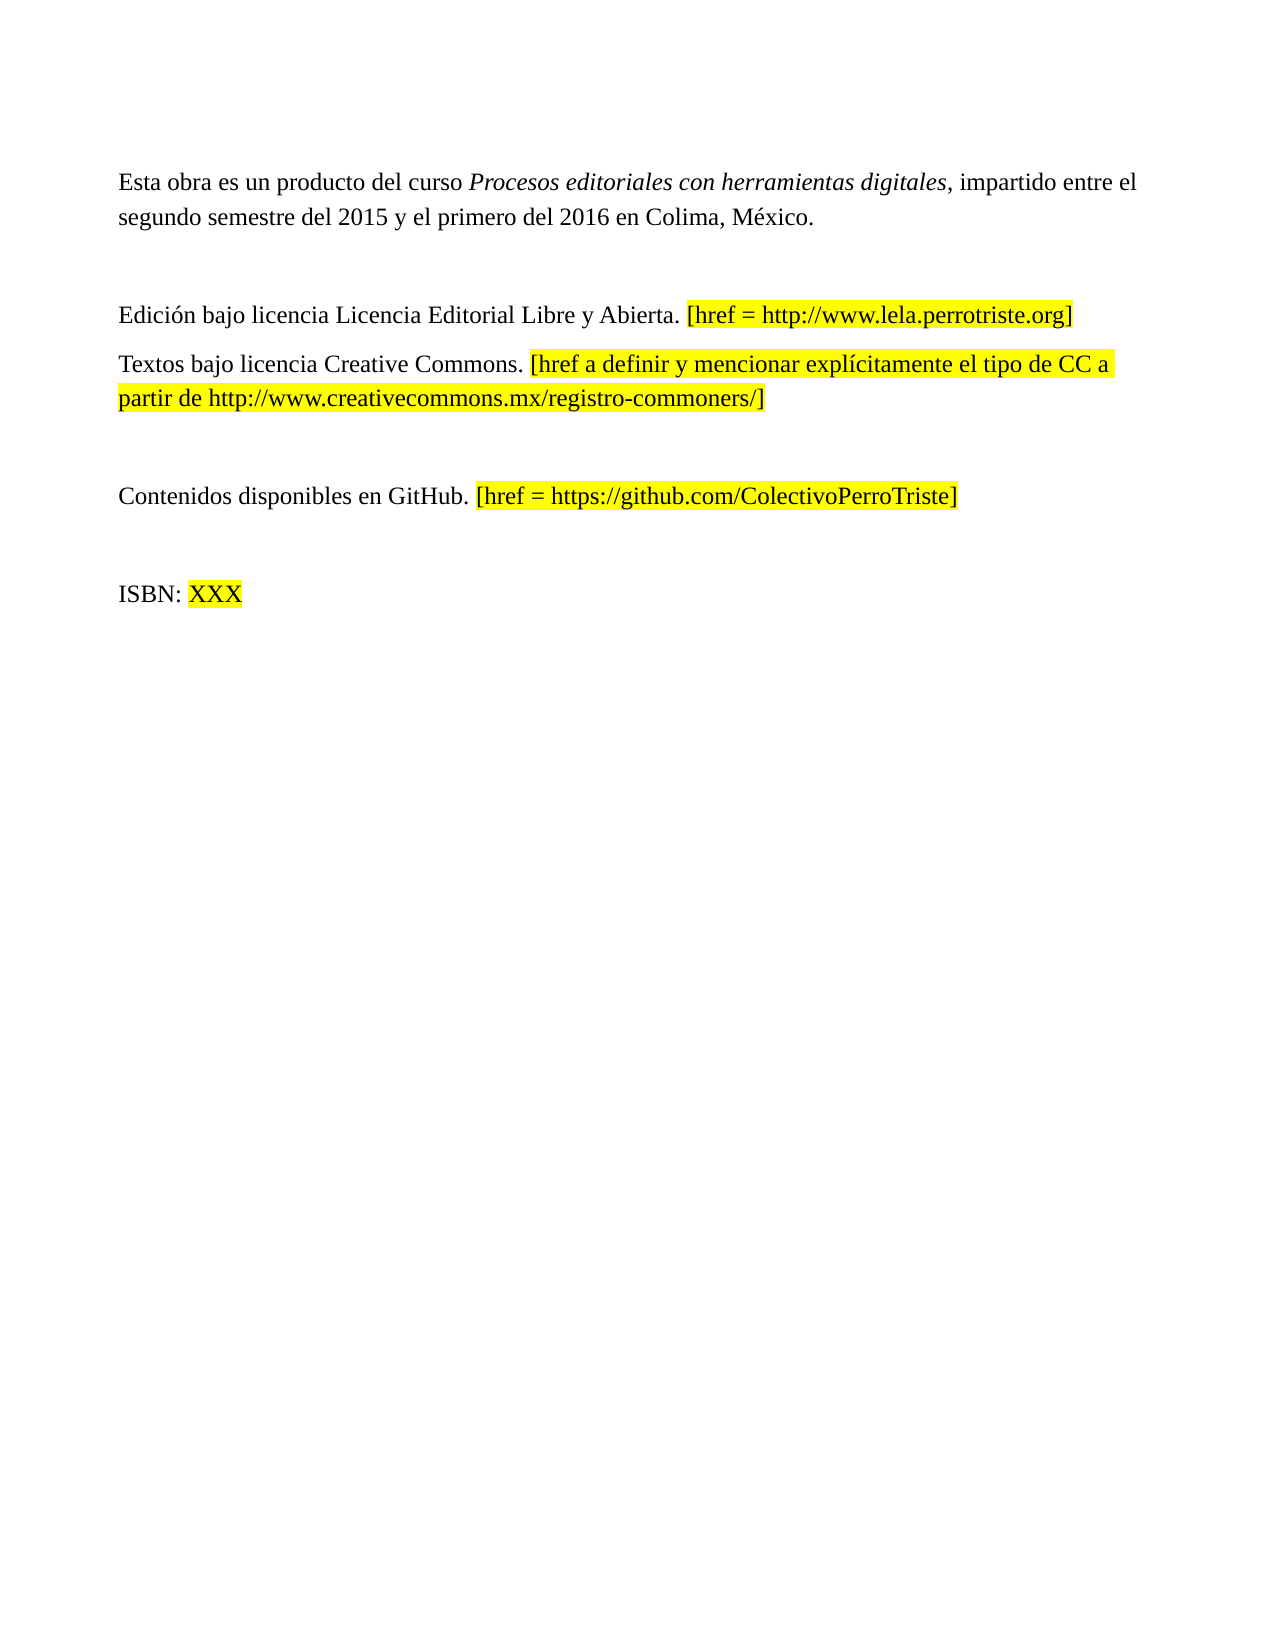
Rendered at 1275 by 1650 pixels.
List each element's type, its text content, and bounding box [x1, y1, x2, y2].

text Edición bajo licencia Licencia Editorial Libre y Abierta. [href = http://www.lela.perrotriste.org] [118, 300, 1157, 328]
text Textos bajo licencia Creative Commons. [href a definir y mencionar explícitamente el tipo de CC a partir de http://www.creativecommons.mx/registro-commoners/] [118, 349, 1157, 412]
text Esta obra es un producto del curso Procesos editoriales con herramientas digitales, impartido entre el segundo semestre del 2015 y el primero del 2016 en Colima, México. [118, 167, 1157, 230]
text Contenidos disponibles en GitHub. [href = https://github.com/ColectivoPerroTriste] [118, 481, 1157, 510]
text ISBN: XXX [118, 579, 1157, 608]
